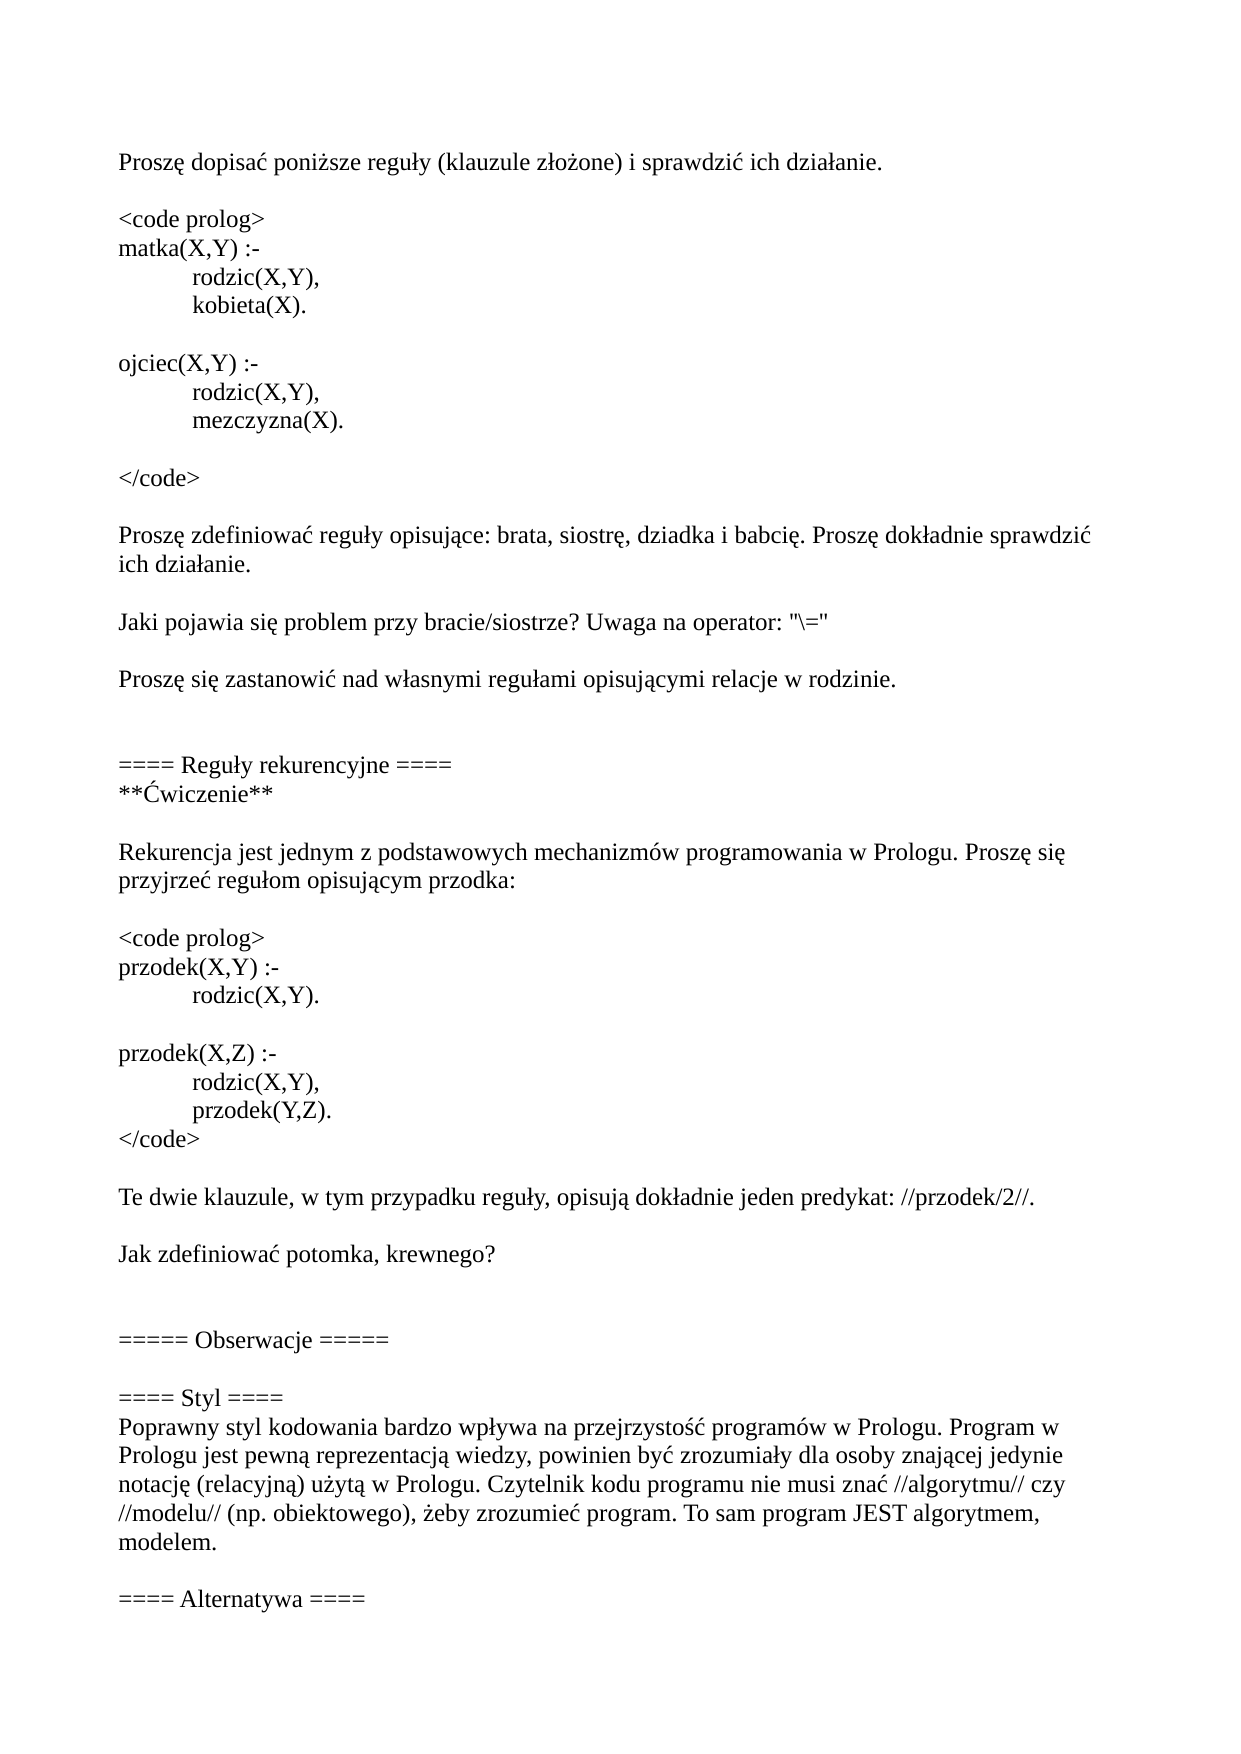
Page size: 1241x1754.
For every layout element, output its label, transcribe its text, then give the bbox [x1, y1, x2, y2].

text rodzic(X,Y), [118, 1067, 1122, 1096]
text </code> [118, 463, 1122, 492]
text Proszę się zastanowić nad własnymi regułami opisującymi relacje w rodzinie. [118, 664, 1122, 693]
text matka(X,Y) :- [118, 233, 1122, 262]
text ojciec(X,Y) :- [118, 348, 1122, 377]
text rodzic(X,Y), [118, 377, 1122, 406]
text przodek(X,Z) :- [118, 1038, 1122, 1067]
text </code> [118, 1124, 1122, 1153]
text Poprawny styl kodowania bardzo wpływa na przejrzystość programów w Prologu. Program w Prologu jest pewną reprezentacją wiedzy, powinien być zrozumiały dla osoby znającej jedynie notację (relacyjną) użytą w Prologu. Czytelnik kodu programu nie musi znać //algorytmu// czy //modelu// (np. obiektowego), żeby zrozumieć program. To sam program JEST algorytmem, modelem. [118, 1412, 1122, 1556]
text ===== Obserwacje ===== [118, 1326, 1122, 1354]
text mezczyzna(X). [118, 406, 1122, 434]
text ==== Styl ==== [118, 1383, 1122, 1412]
text rodzic(X,Y), [118, 262, 1122, 291]
text <code prolog> [118, 923, 1122, 952]
text przodek(Y,Z). [118, 1096, 1122, 1124]
text Jak zdefiniować potomka, krewnego? [118, 1239, 1122, 1268]
text ==== Reguły rekurencyjne ==== [118, 751, 1122, 779]
text ==== Alternatywa ==== [118, 1584, 1122, 1613]
text <code prolog> [118, 204, 1122, 233]
text Jaki pojawia się problem przy bracie/siostrze? Uwaga na operator: ''\='' [118, 607, 1122, 636]
text Proszę dopisać poniższe reguły (klauzule złożone) i sprawdzić ich działanie. [118, 147, 1122, 176]
text kobieta(X). [118, 291, 1122, 319]
text Rekurencja jest jednym z podstawowych mechanizmów programowania w Prologu. Proszę się przyjrzeć regułom opisującym przodka: [118, 837, 1122, 894]
text przodek(X,Y) :- [118, 952, 1122, 981]
text Te dwie klauzule, w tym przypadku reguły, opisują dokładnie jeden predykat: //przodek/2//. [118, 1182, 1122, 1211]
text **Ćwiczenie** [118, 779, 1122, 808]
text Proszę zdefiniować reguły opisujące: brata, siostrę, dziadka i babcię. Proszę dokładnie sprawdzić ich działanie. [118, 521, 1122, 578]
text rodzic(X,Y). [118, 981, 1122, 1009]
